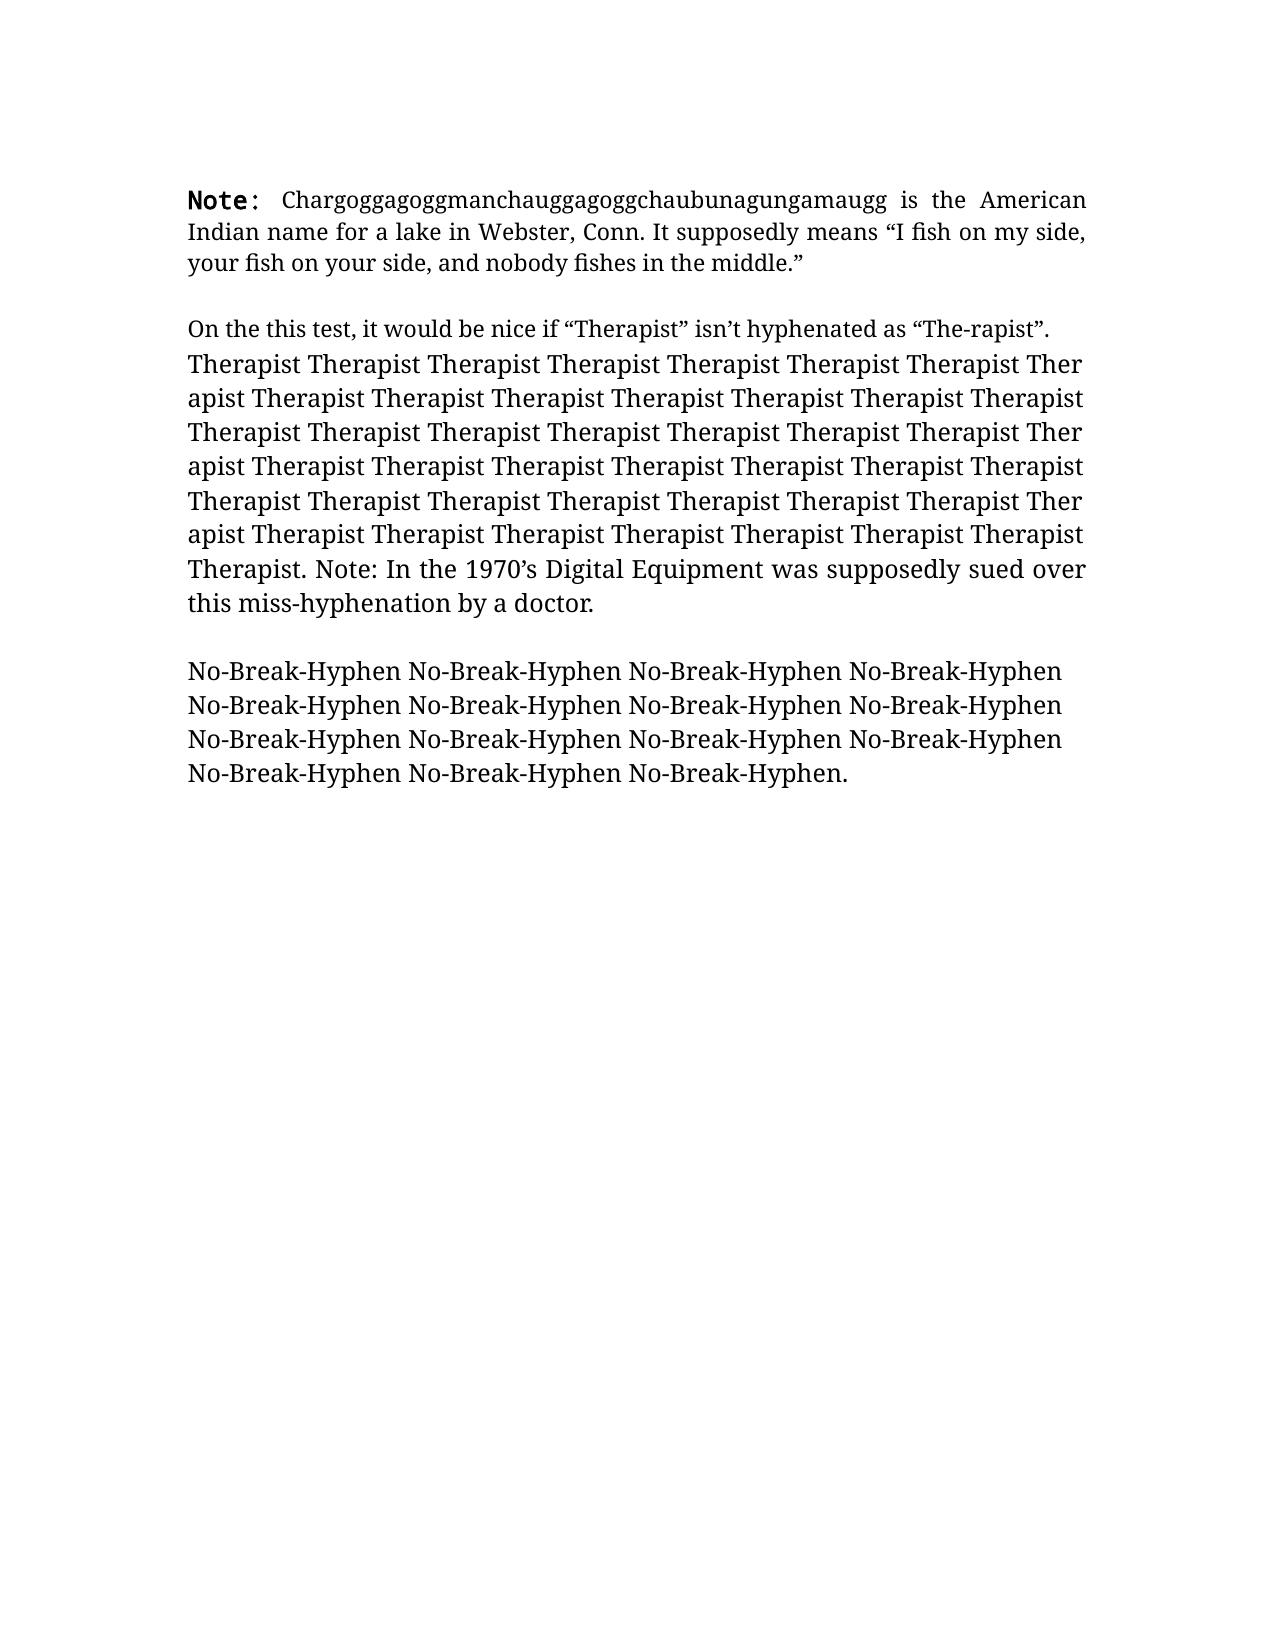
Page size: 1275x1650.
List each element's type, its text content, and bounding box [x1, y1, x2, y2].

text No‑Break‑Hyphen No‑Break‑Hyphen No‑Break‑Hyphen No‑Break‑Hyphen No‑Break‑Hyphen No‑Break‑Hyphen No‑Break‑Hyphen No‑Break‑Hyphen No‑Break‑Hyphen No‑Break‑Hyphen No‑Break‑Hyphen No‑Break‑Hyphen No‑Break‑Hyphen No‑Break‑Hyphen No‑Break‑Hyphen. [187, 654, 1087, 790]
text On the this test, it would be nice if “Therapist” isn’t hyphenated as “The-rapist”. [187, 312, 1087, 344]
text Therapist Therapist Therapist Therapist Therapist Therapist Therapist Therapist Therapist Therapist Therapist Therapist Therapist Therapist Therapist Therapist Therapist Therapist Therapist Therapist Therapist Therapist Therapist Therapist Therapist Therapist Therapist Therapist Therapist Therapist Therapist Therapist Therapist Therapist Therapist Therapist Therapist Therapist Therapist Therapist Therapist Therapist Therapist Therapist Therapist Therapist. Note: In the 1970’s Digital Equipment was supposedly sued over this miss-hyphenation by a doctor. [187, 347, 1087, 619]
text Note: Chargoggagoggmanchauggagoggchaubunagungamaugg is the American Indian name for a lake in Webster, Conn. It supposedly means “I fish on my side, your fish on your side, and nobody fishes in the middle.” [187, 184, 1087, 278]
